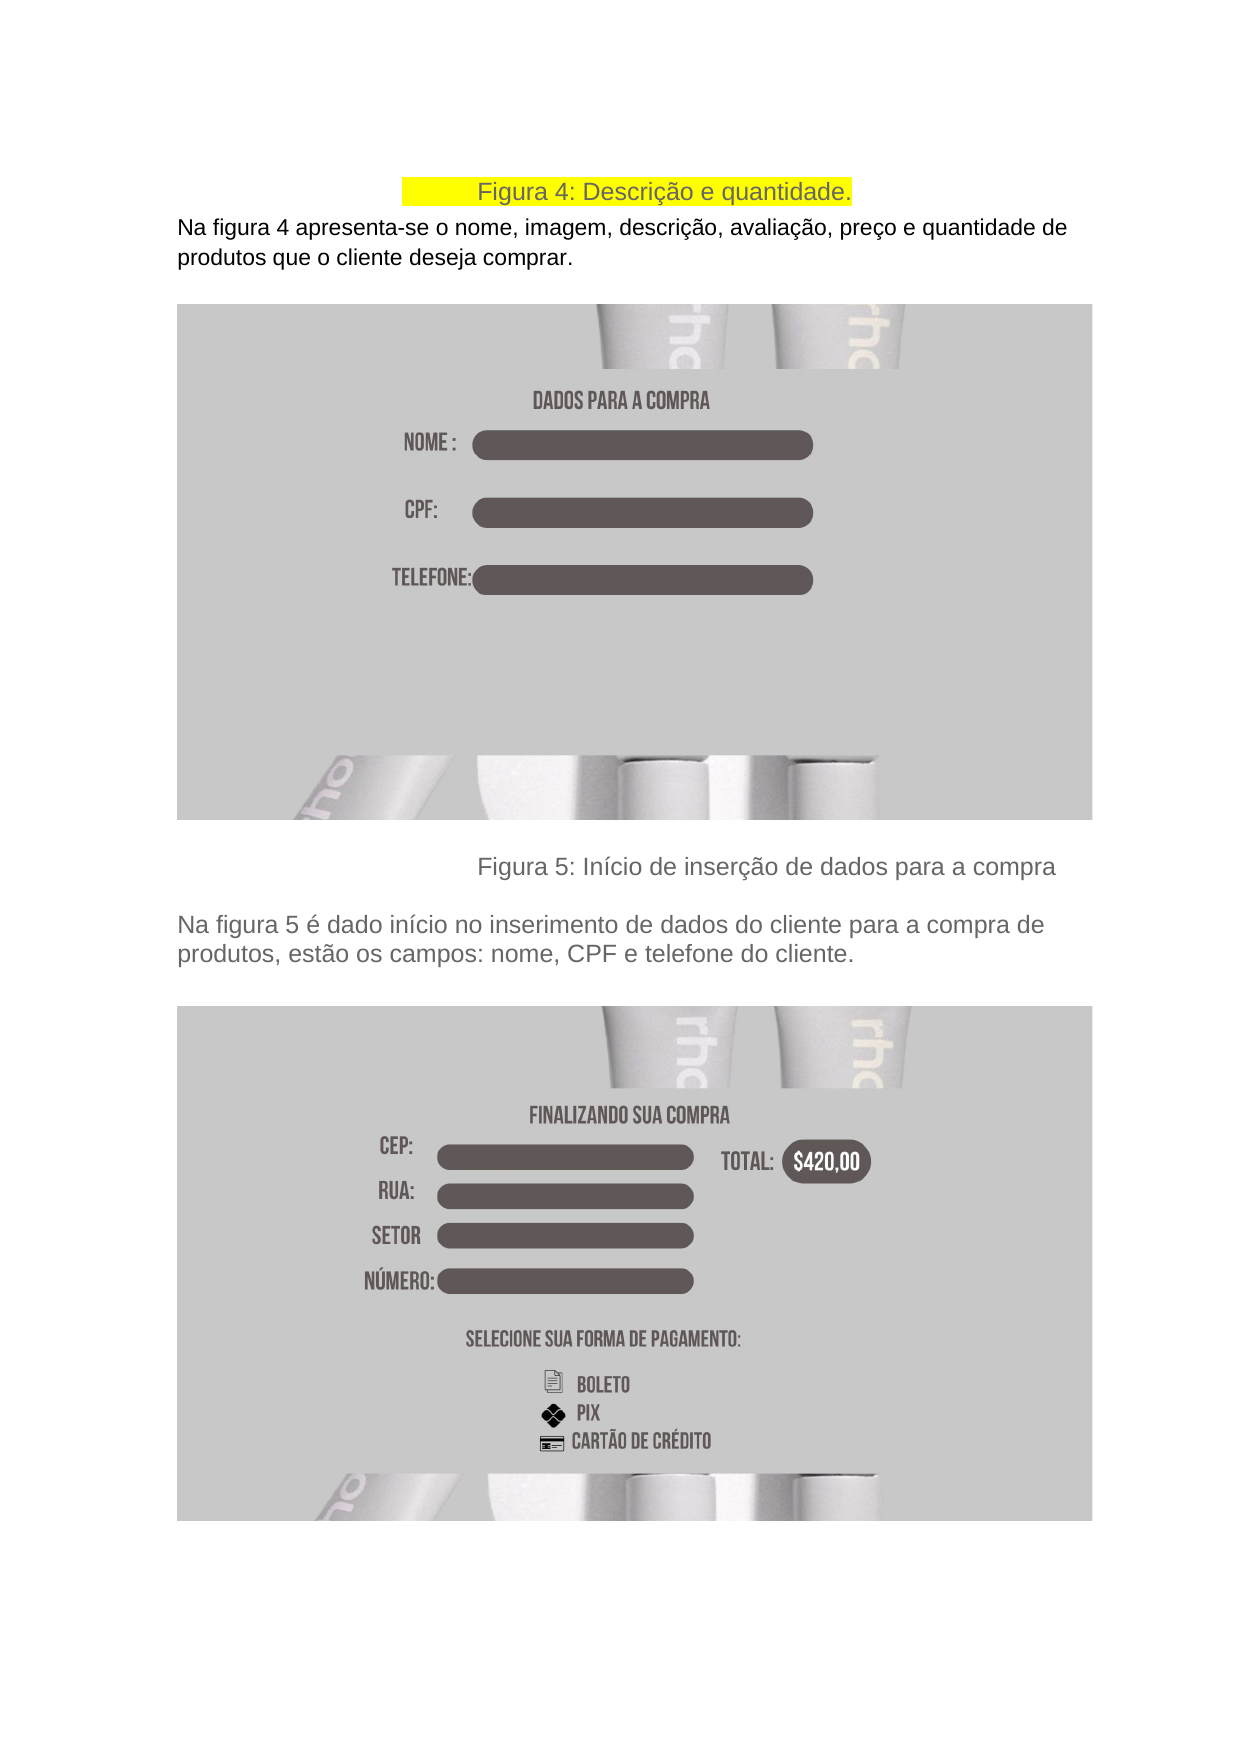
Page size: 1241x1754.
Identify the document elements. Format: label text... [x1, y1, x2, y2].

text Na figura 4 apresenta-se o nome, imagem, descrição, avaliação, preço e quantidade de produtos que o cliente deseja comprar. [177, 214, 1093, 271]
picture [177, 1006, 1093, 1521]
subtitle Figura 4: Descrição e quantidade. [177, 177, 1093, 206]
subtitle Figura 5: Início de inserção de dados para a compra [177, 852, 1093, 881]
subtitle Na figura 5 é dado início no inserimento de dados do cliente para a compra de produtos, estão os campos: nome, CPF e telefone do cliente. [177, 910, 1093, 968]
picture [177, 304, 1093, 820]
